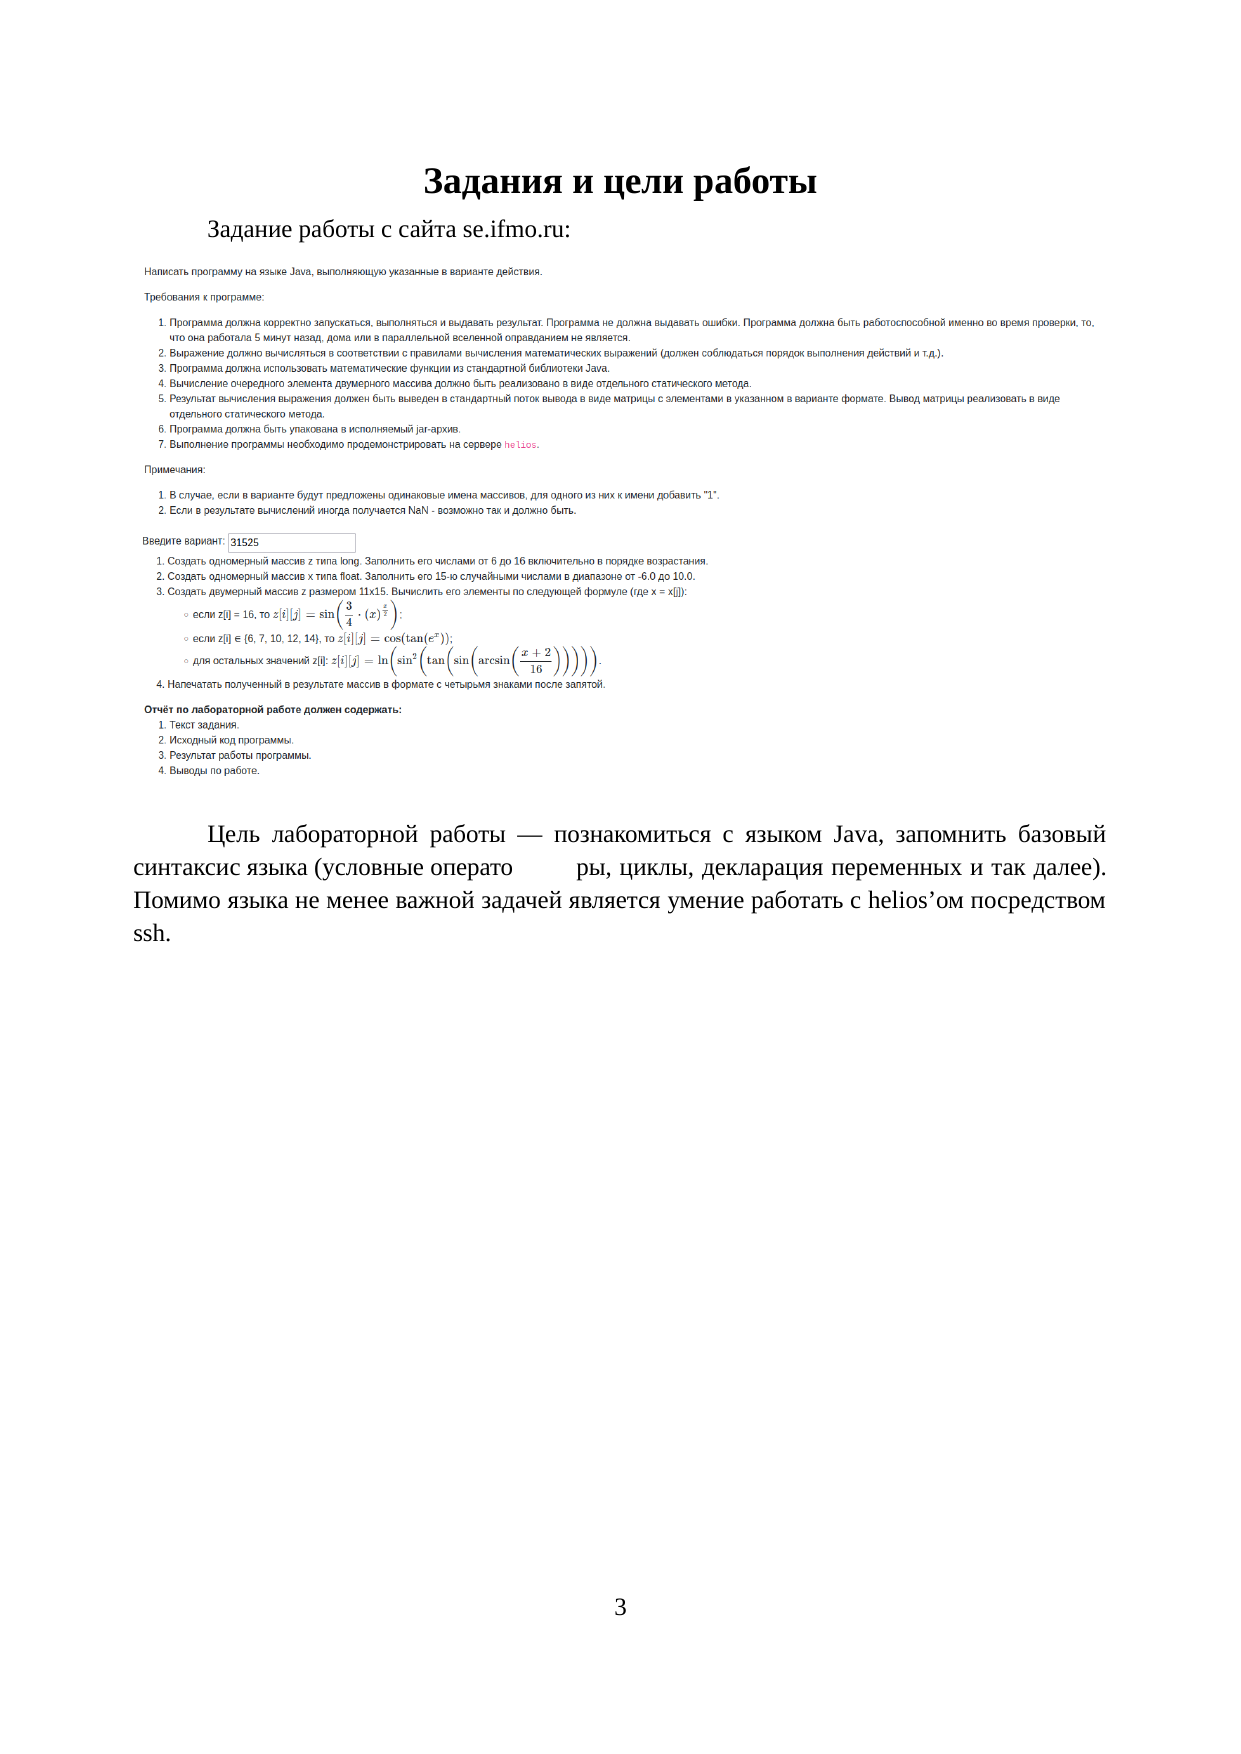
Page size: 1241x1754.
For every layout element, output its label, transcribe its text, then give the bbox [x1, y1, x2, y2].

picture [133, 261, 1108, 782]
text Задание работы с сайта se.ifmo.ru: [133, 214, 1107, 242]
subtitle Задания и цели работы [133, 158, 1107, 201]
text Цель лабораторной работы — познакомиться с языком Java, запомнить базовый синтаксис языка (условные операто ры, циклы, декларация переменных и так далее). Помимо языка не менее важной задачей является умение работать с helios’ом посредством ssh. [133, 782, 1107, 947]
